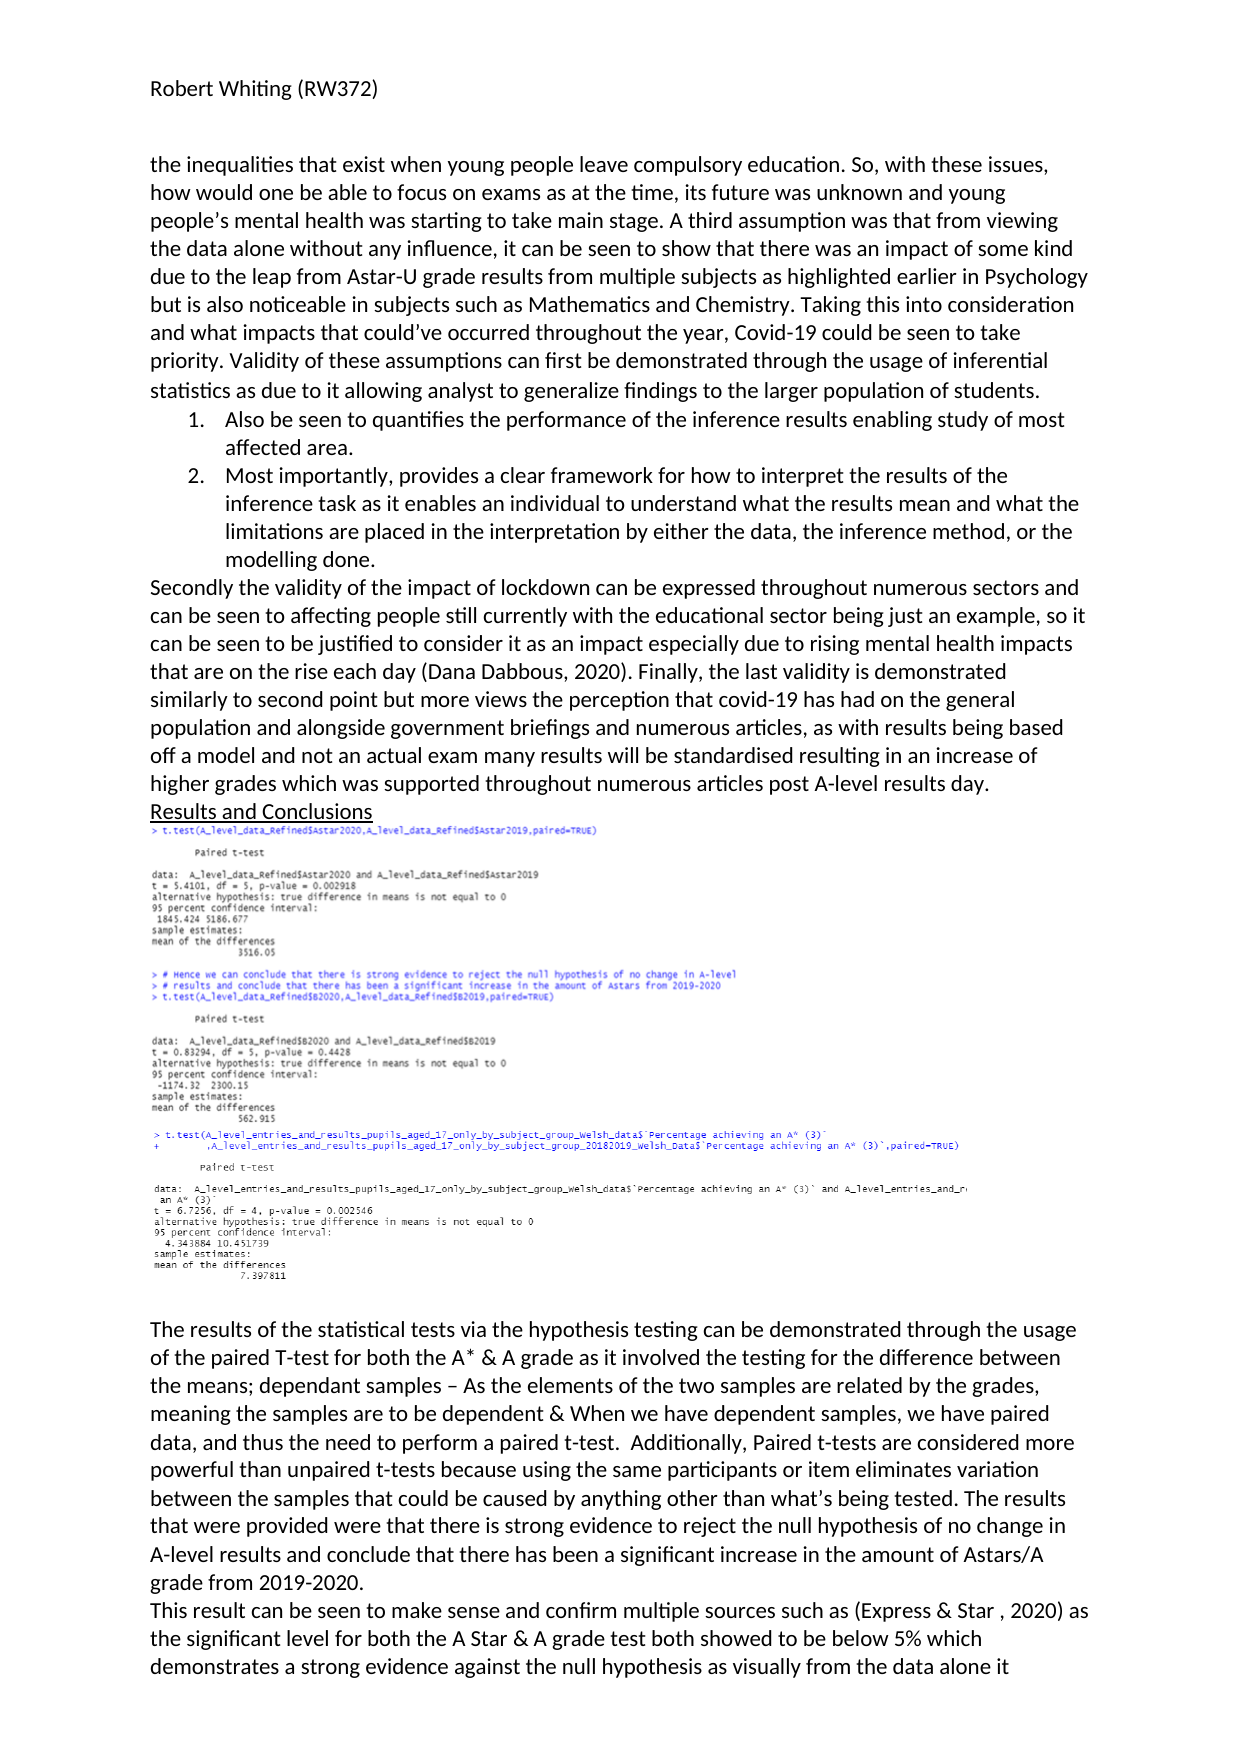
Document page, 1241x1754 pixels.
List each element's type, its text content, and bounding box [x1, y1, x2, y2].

text the inequalities that exist when young people leave compulsory education. So, with these issues, how would one be able to focus on exams as at the time, its future was unknown and young people’s mental health was starting to take main stage. A third assumption was that from viewing the data alone without any influence, it can be seen to show that there was an impact of some kind due to the leap from Astar-U grade results from multiple subjects as highlighted earlier in Psychology but is also noticeable in subjects such as Mathematics and Chemistry. Taking this into consideration and what impacts that could’ve occurred throughout the year, Covid-19 could be seen to take priority. Validity of these assumptions can first be demonstrated through the usage of inferential statistics as due to it allowing analyst to generalize findings to the larger population of students. [150, 150, 1090, 405]
list Most importantly, provides a clear framework for how to interpret the results of the inference task as it enables an individual to understand what the results mean and what the limitations are placed in the interpretation by either the data, the inference method, or the modelling done. [187, 461, 1090, 573]
list Also be seen to quantifies the performance of the inference results enabling study of most affected area. [187, 405, 1090, 461]
text Results and Conclusions [150, 797, 1090, 825]
text Secondly the validity of the impact of lockdown can be expressed throughout numerous sectors and can be seen to affecting people still currently with the educational sector being just an example, so it can be seen to be justified to consider it as an impact especially due to rising mental health impacts that are on the rise each day (Dana Dabbous, 2020). Finally, the last validity is demonstrated similarly to second point but more views the perception that covid-19 has had on the general population and alongside government briefings and numerous articles, as with results being based off a model and not an actual exam many results will be standardised resulting in an increase of higher grades which was supported throughout numerous articles post A-level results day. [150, 573, 1090, 797]
text The results of the statistical tests via the hypothesis testing can be demonstrated through the usage of the paired T-test for both the A* & A grade as it involved the testing for the difference between the means; dependant samples – As the elements of the two samples are related by the grades, meaning the samples are to be dependent & When we have dependent samples, we have paired data, and thus the need to perform a paired t-test. Additionally, Paired t-tests are considered more powerful than unpaired t-tests because using the same participants or item eliminates variation between the samples that could be caused by anything other than what’s being tested. The results that were provided were that there is strong evidence to reject the null hypothesis of no change in A-level results and conclude that there has been a significant increase in the amount of Astars/A grade from 2019-2020. [150, 1316, 1090, 1596]
text This result can be seen to make sense and confirm multiple sources such as (Express & Star , 2020) as the significant level for both the A Star & A grade test both showed to be below 5% which demonstrates a strong evidence against the null hypothesis as visually from the data alone it [150, 1596, 1090, 1680]
